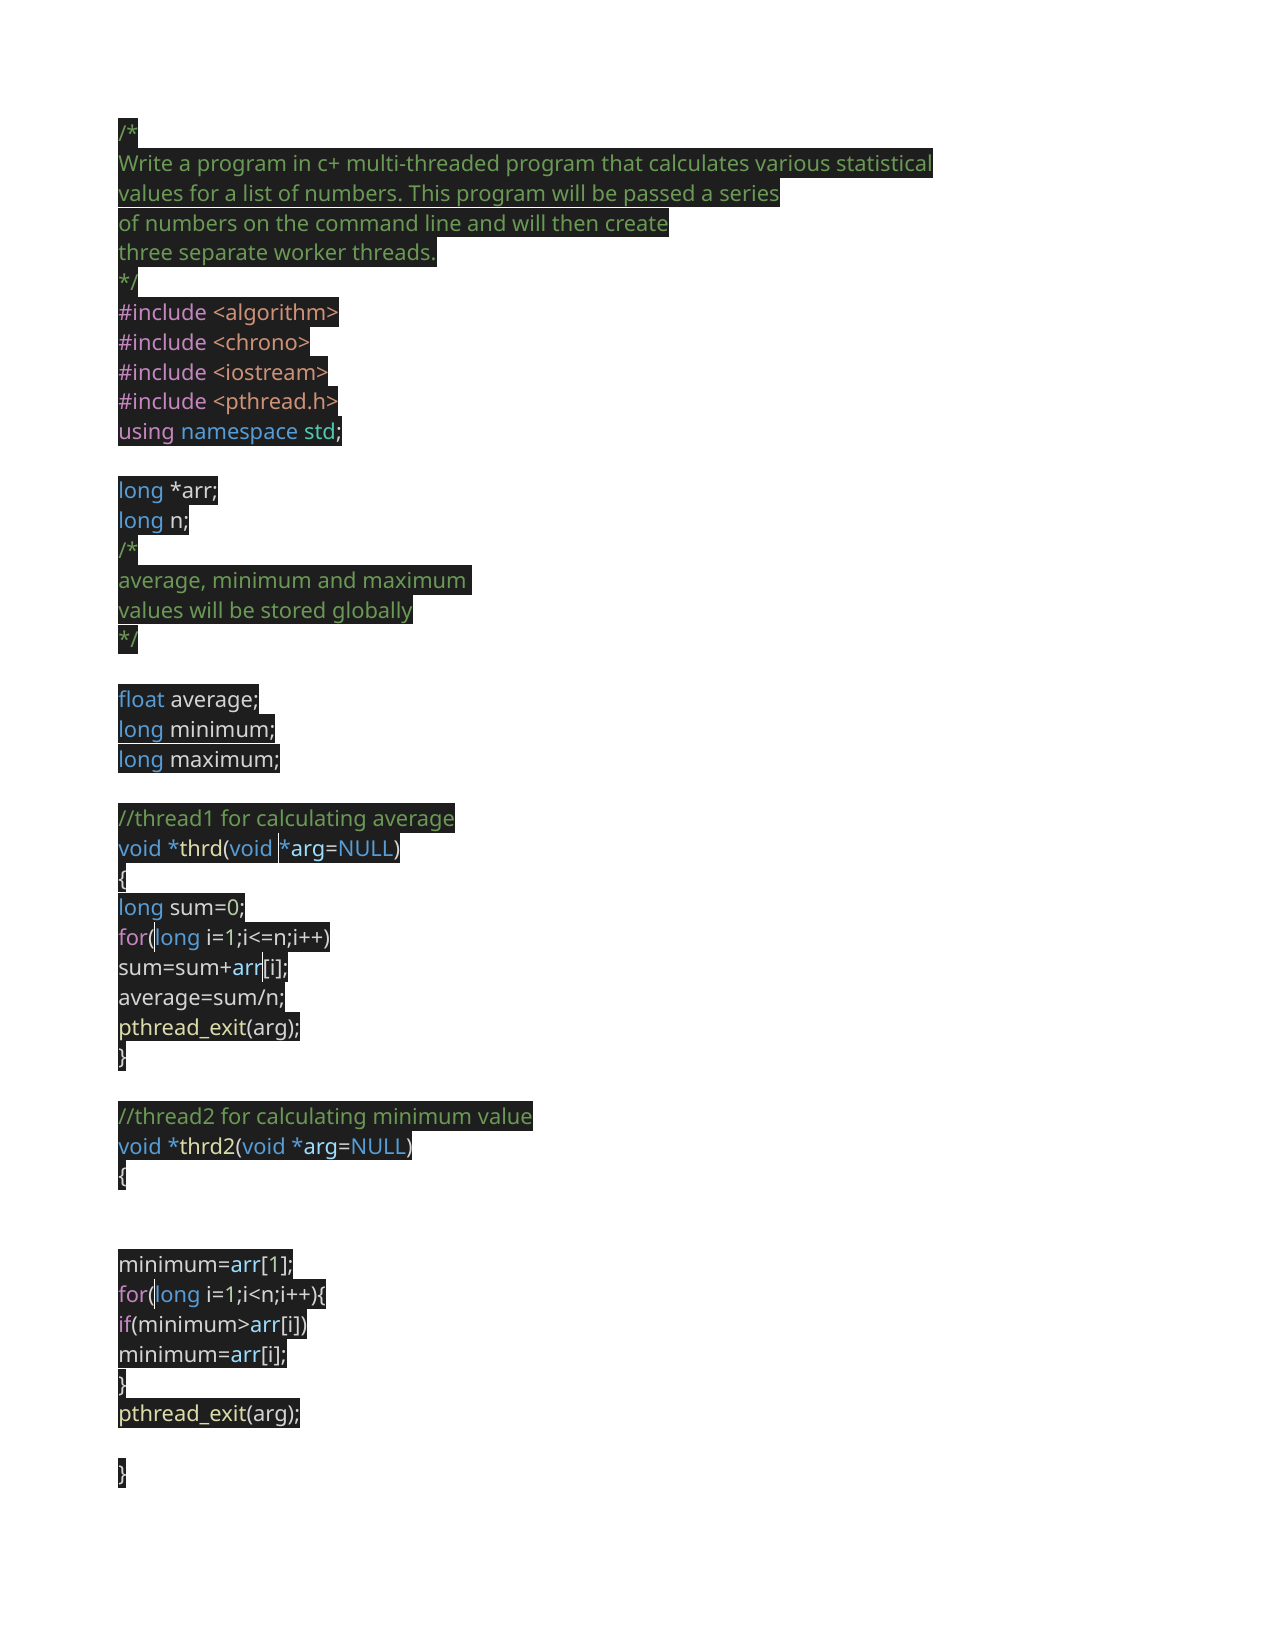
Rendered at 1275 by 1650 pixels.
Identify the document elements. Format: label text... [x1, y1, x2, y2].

text minimum=arr[i]; [118, 1339, 1157, 1368]
text #include <iostream> [118, 356, 1157, 386]
text Write a program in c+ multi-threaded program that calculates various statistical [118, 148, 1157, 178]
text } [118, 1458, 1157, 1488]
text */ [118, 624, 1157, 654]
text float average; [118, 684, 1157, 714]
text for(long i=1;i<n;i++){ [118, 1279, 1157, 1309]
text */ [118, 267, 1157, 297]
text } [118, 1368, 1157, 1398]
text long *arr; [118, 476, 1157, 505]
text three separate worker threads. [118, 237, 1157, 267]
text #include <pthread.h> [118, 386, 1157, 416]
text of numbers on the command line and will then create [118, 207, 1157, 237]
text for(long i=1;i<=n;i++) [118, 922, 1157, 952]
text if(minimum>arr[i]) [118, 1309, 1157, 1339]
text //thread2 for calculating minimum value [118, 1101, 1157, 1131]
text average, minimum and maximum [118, 565, 1157, 595]
text long sum=0; [118, 892, 1157, 922]
text using namespace std; [118, 416, 1157, 446]
text long maximum; [118, 743, 1157, 773]
text long minimum; [118, 714, 1157, 743]
text /* [118, 118, 1157, 148]
text void *thrd(void *arg=NULL) [118, 833, 1157, 863]
text { [118, 863, 1157, 892]
text void *thrd2(void *arg=NULL) [118, 1131, 1157, 1160]
text //thread1 for calculating average [118, 803, 1157, 833]
text values for a list of numbers. This program will be passed a series [118, 178, 1157, 207]
text /* [118, 535, 1157, 565]
text #include <chrono> [118, 327, 1157, 356]
text } [118, 1041, 1157, 1071]
text pthread_exit(arg); [118, 1398, 1157, 1428]
text sum=sum+arr[i]; [118, 952, 1157, 982]
text values will be stored globally [118, 595, 1157, 624]
text { [118, 1160, 1157, 1190]
text long n; [118, 505, 1157, 535]
text average=sum/n; [118, 982, 1157, 1012]
text minimum=arr[1]; [118, 1249, 1157, 1279]
text #include <algorithm> [118, 297, 1157, 327]
text pthread_exit(arg); [118, 1012, 1157, 1041]
